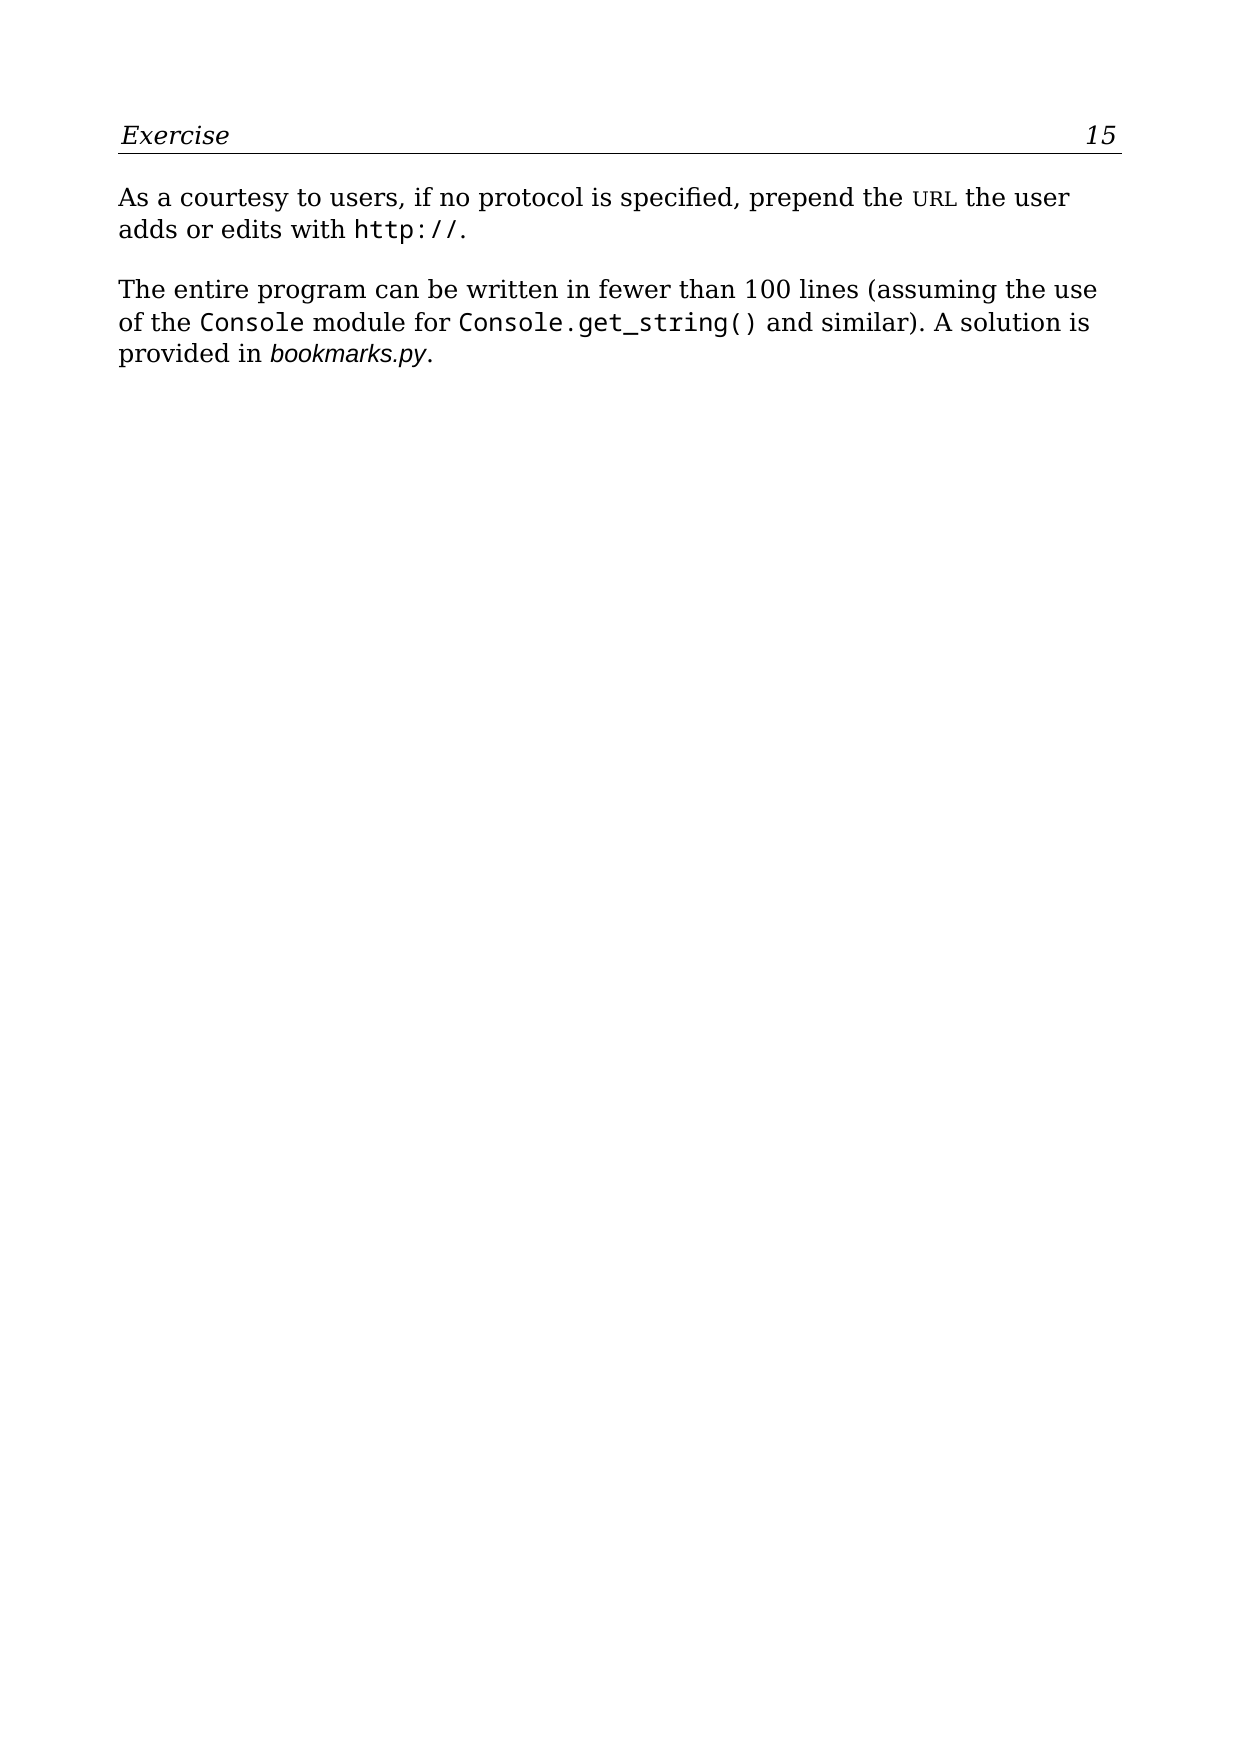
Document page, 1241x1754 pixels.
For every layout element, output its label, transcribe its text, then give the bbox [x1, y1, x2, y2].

text As a courtesy to users, if no protocol is specified, prepend the url the user adds or edits with http://. [118, 183, 1122, 246]
text The entire program can be written in fewer than 100 lines (assuming the use of the Console module for Console.get_string() and similar). A solution is provided in bookmarks.py. [118, 275, 1122, 368]
